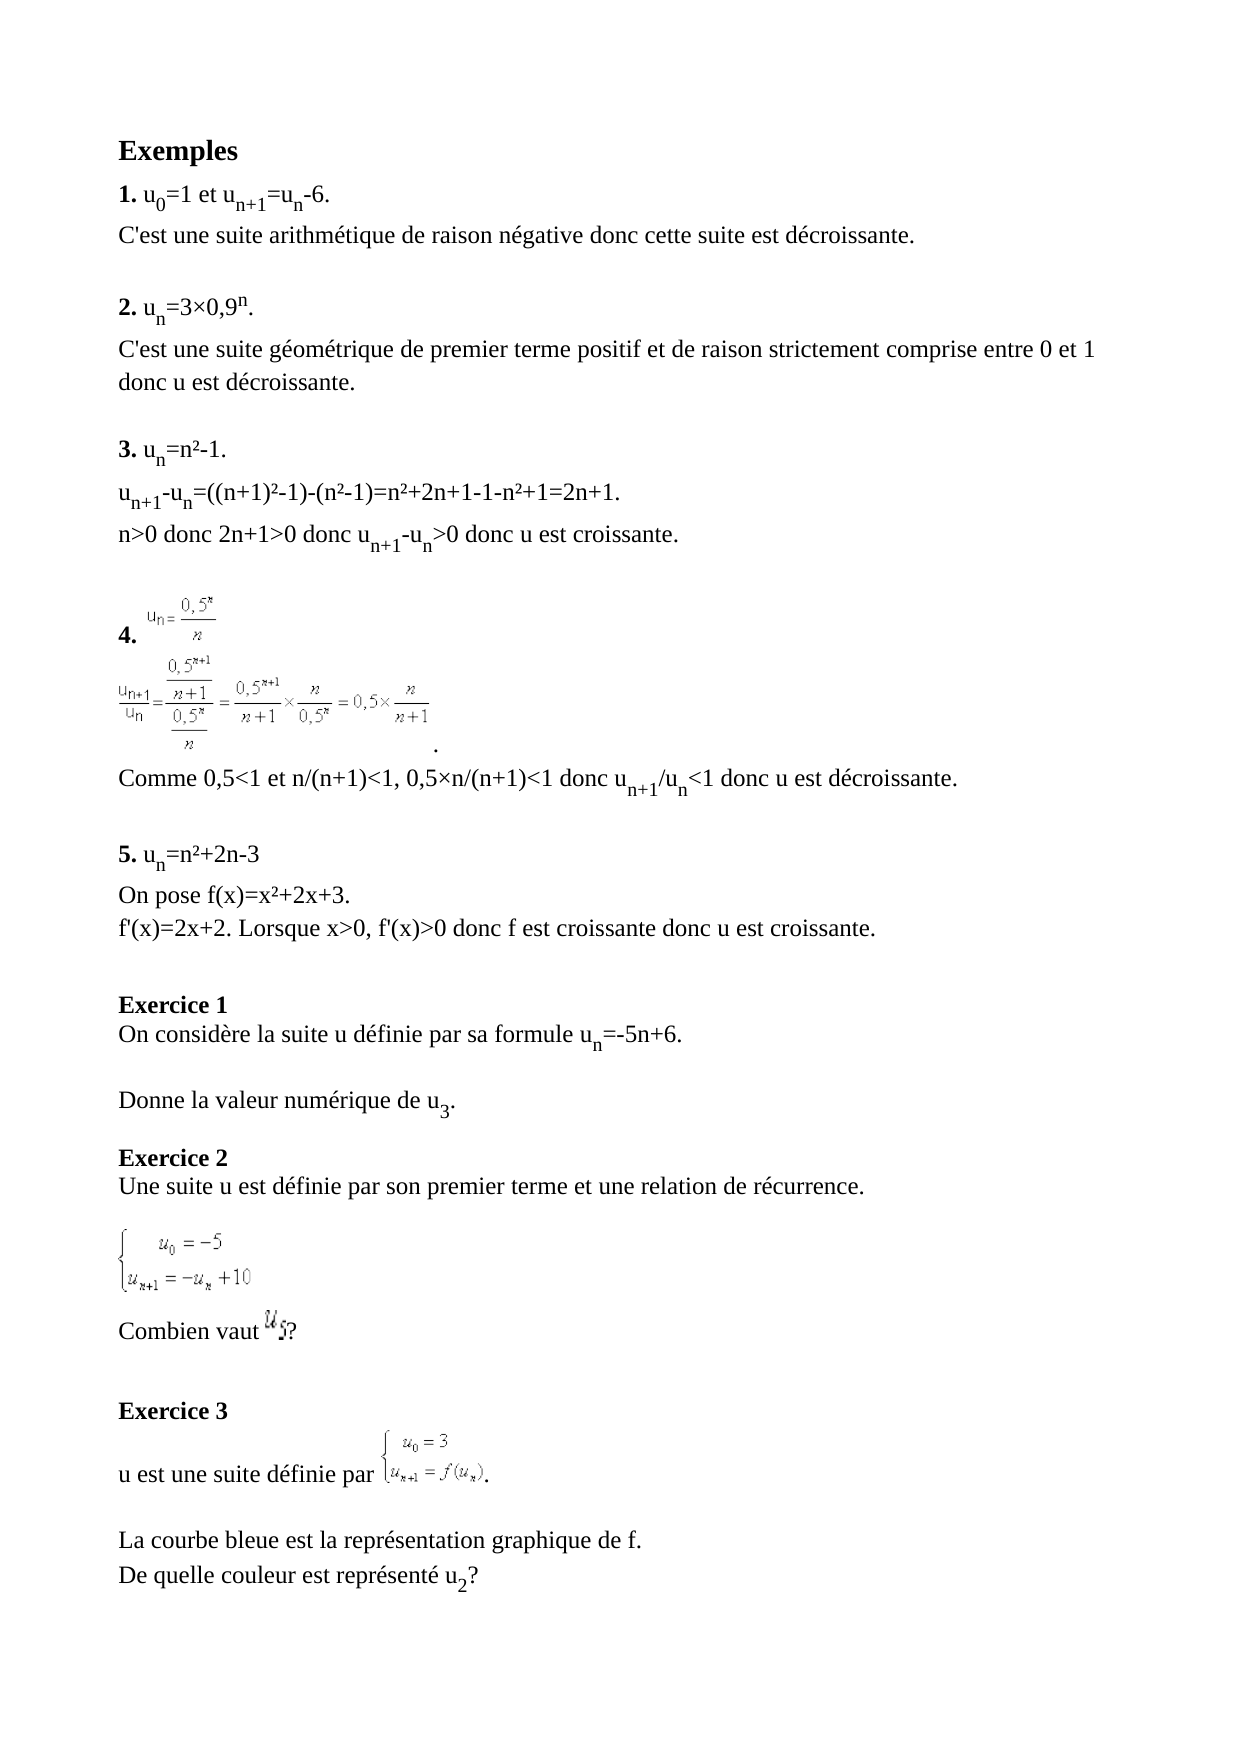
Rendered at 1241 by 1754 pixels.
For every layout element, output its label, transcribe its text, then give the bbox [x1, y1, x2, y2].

text Exercice 3 u est une suite définie par . La courbe bleue est la représentation graphique de f. De quelle couleur est représenté u2? [118, 1396, 1122, 1597]
text Donne la valeur numérique de u3. [118, 1085, 1122, 1122]
text Exercice 1 On considère la suite u définie par sa formule un=-5n+6. [118, 990, 1122, 1056]
picture [118, 653, 433, 753]
text Exercice 2 Une suite u est définie par son premier terme et une relation de récurrence. [118, 1143, 1122, 1200]
picture [380, 1429, 484, 1483]
subtitle Exemples [118, 133, 1122, 166]
text Combien vaut ? [118, 1310, 1122, 1378]
picture [118, 1229, 251, 1292]
picture [143, 593, 220, 644]
text 1. u0=1 et un+1=un-6. C'est une suite arithmétique de raison négative donc cette suite est décroissante. 2. un=3×0,9n. C'est une suite géométrique de premier terme positif et de raison strictement comprise entre 0 et 1 donc u est décroissante. 3. un=n²-1. un+1-un=((n+1)²-1)-(n²-1)=n²+2n+1-1-n²+1=2n+1. n>0 donc 2n+1>0 donc un+1-un>0 donc u est croissante. 4. . Comme 0,5<1 et n/(n+1)<1, 0,5×n/(n+1)<1 donc un+1/un<1 donc u est décroissante. 5. un=n²+2n-3 On pose f(x)=x²+2x+3. f'(x)=2x+2. Lorsque x>0, f'(x)>0 donc f est croissante donc u est croissante. [118, 179, 1122, 942]
picture [265, 1310, 286, 1340]
